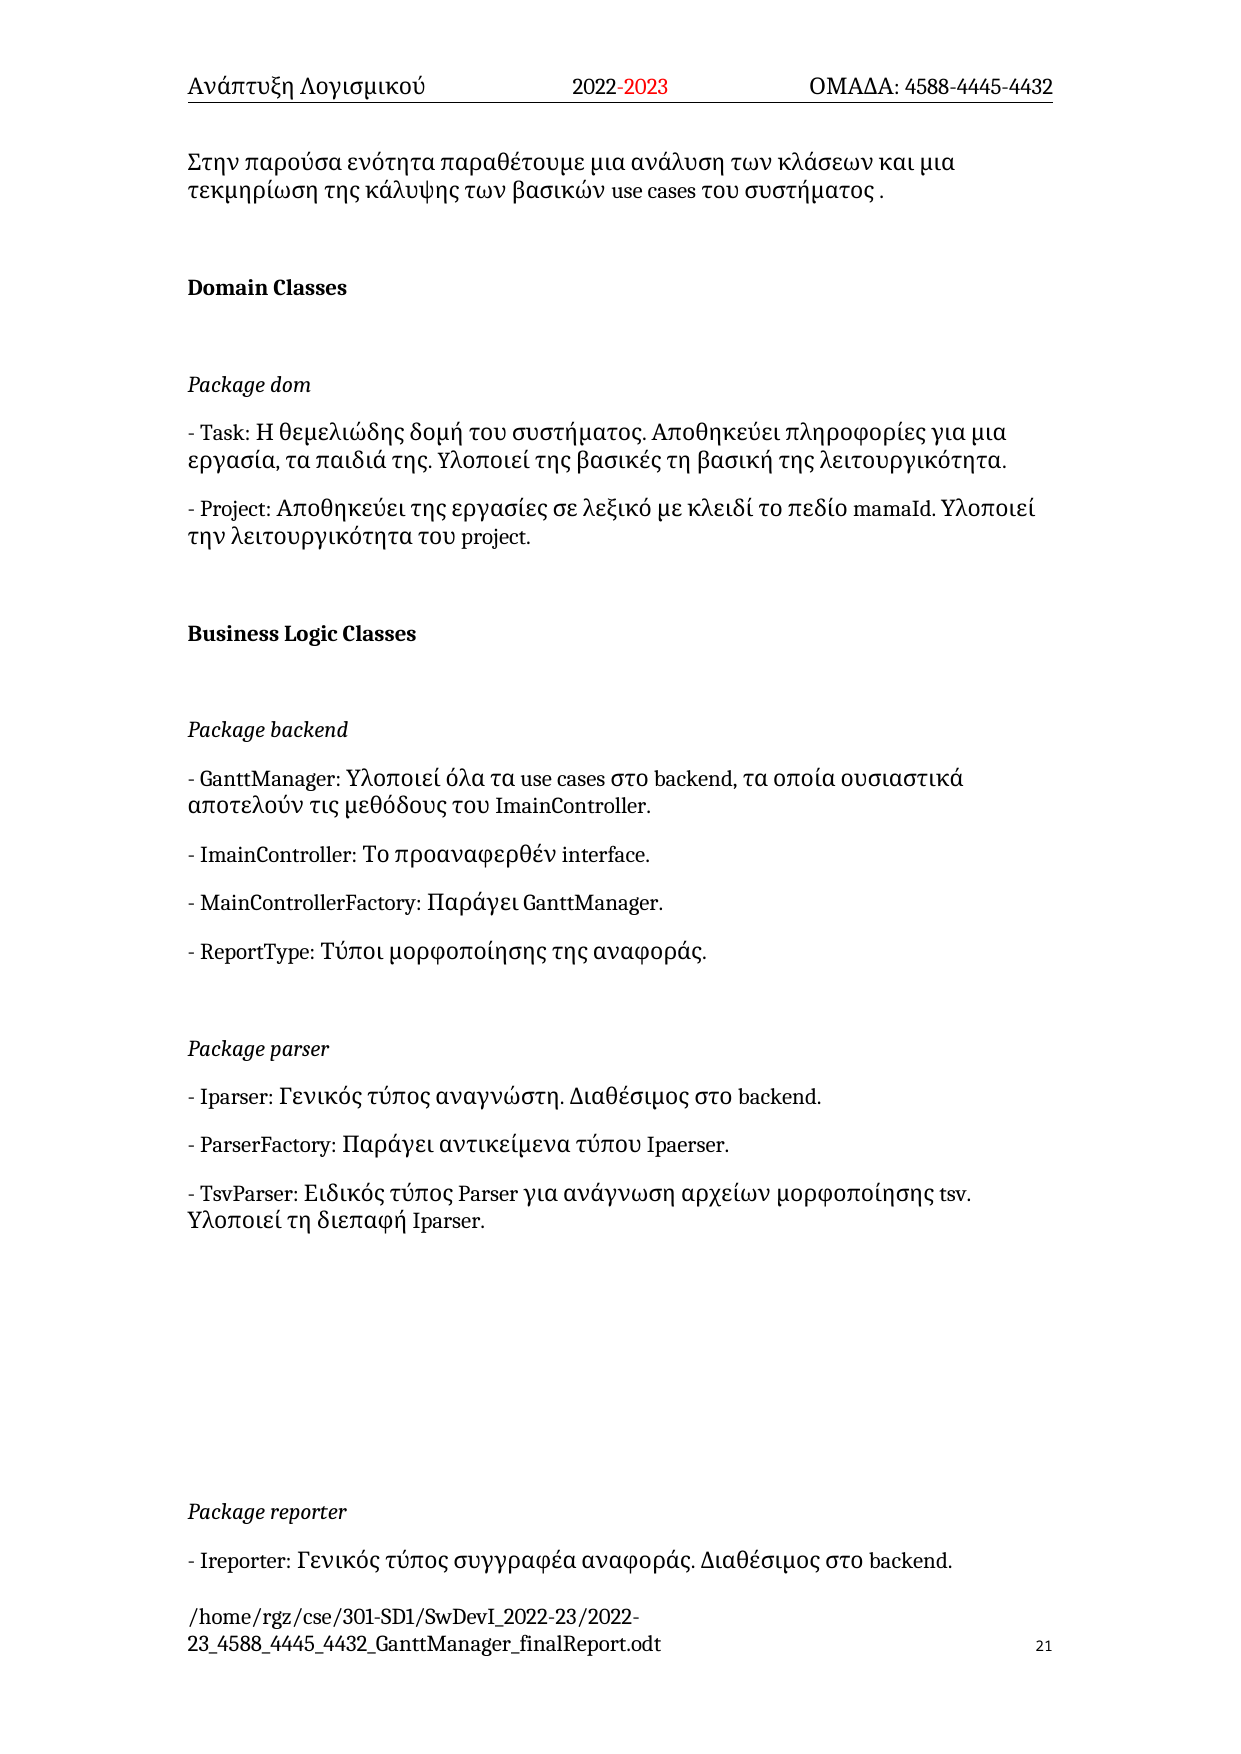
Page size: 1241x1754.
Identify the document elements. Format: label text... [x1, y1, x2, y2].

text - MainControllerFactory: Παράγει GanttManager. [187, 890, 1053, 916]
text - Ireporter: Γενικός τύπος συγγραφέα αναφοράς. Διαθέσιμος στο backend. [187, 1547, 1053, 1574]
text Package reporter [187, 1499, 1053, 1525]
text Business Logic Classes [187, 620, 1053, 647]
text - Task: Η θεμελιώδης δομή του συστήματος. Αποθηκεύει πληροφορίες για μια εργασία, τα παιδιά της. Yλοποιεί της βασικές τη βασική της λειτουργικότητα. [187, 420, 1053, 474]
text - Iparser: Γενικός τύπος αναγνώστη. Διαθέσιμος στο backend. [187, 1084, 1053, 1110]
text - TsvParser: Ειδικός τύπος Parser για ανάγνωση αρχείων μορφοποίησης tsv. Υλοποιεί τη διεπαφή Iparser. [187, 1181, 1053, 1235]
text - ImainController: Το προαναφερθέν interface. [187, 842, 1053, 868]
text Package dom [187, 371, 1053, 398]
text Package parser [187, 1035, 1053, 1062]
text Package backend [187, 717, 1053, 743]
text - GanttManager: Υλοποιεί όλα τα use cases στο backend, τα οποία ουσιαστικά αποτελούν τις μεθόδους του ImainController. [187, 766, 1053, 819]
text - ParserFactory: Παράγει αντικείμενα τύπου Ipaerser. [187, 1132, 1053, 1159]
text Domain Classes [187, 274, 1053, 301]
text - ReportType: Τύποι μορφοποίησης της αναφοράς. [187, 938, 1053, 965]
text Στην παρούσα ενότητα παραθέτουμε μια ανάλυση των κλάσεων και μια τεκμηρίωση της κάλυψης των βασικών use cases του συστήματος . [187, 150, 1053, 204]
text - Project: Αποθηκεύει της εργασίες σε λεξικό με κλειδί το πεδίο mamaId. Υλοποιεί την λειτουργικότητα του project. [187, 496, 1053, 550]
